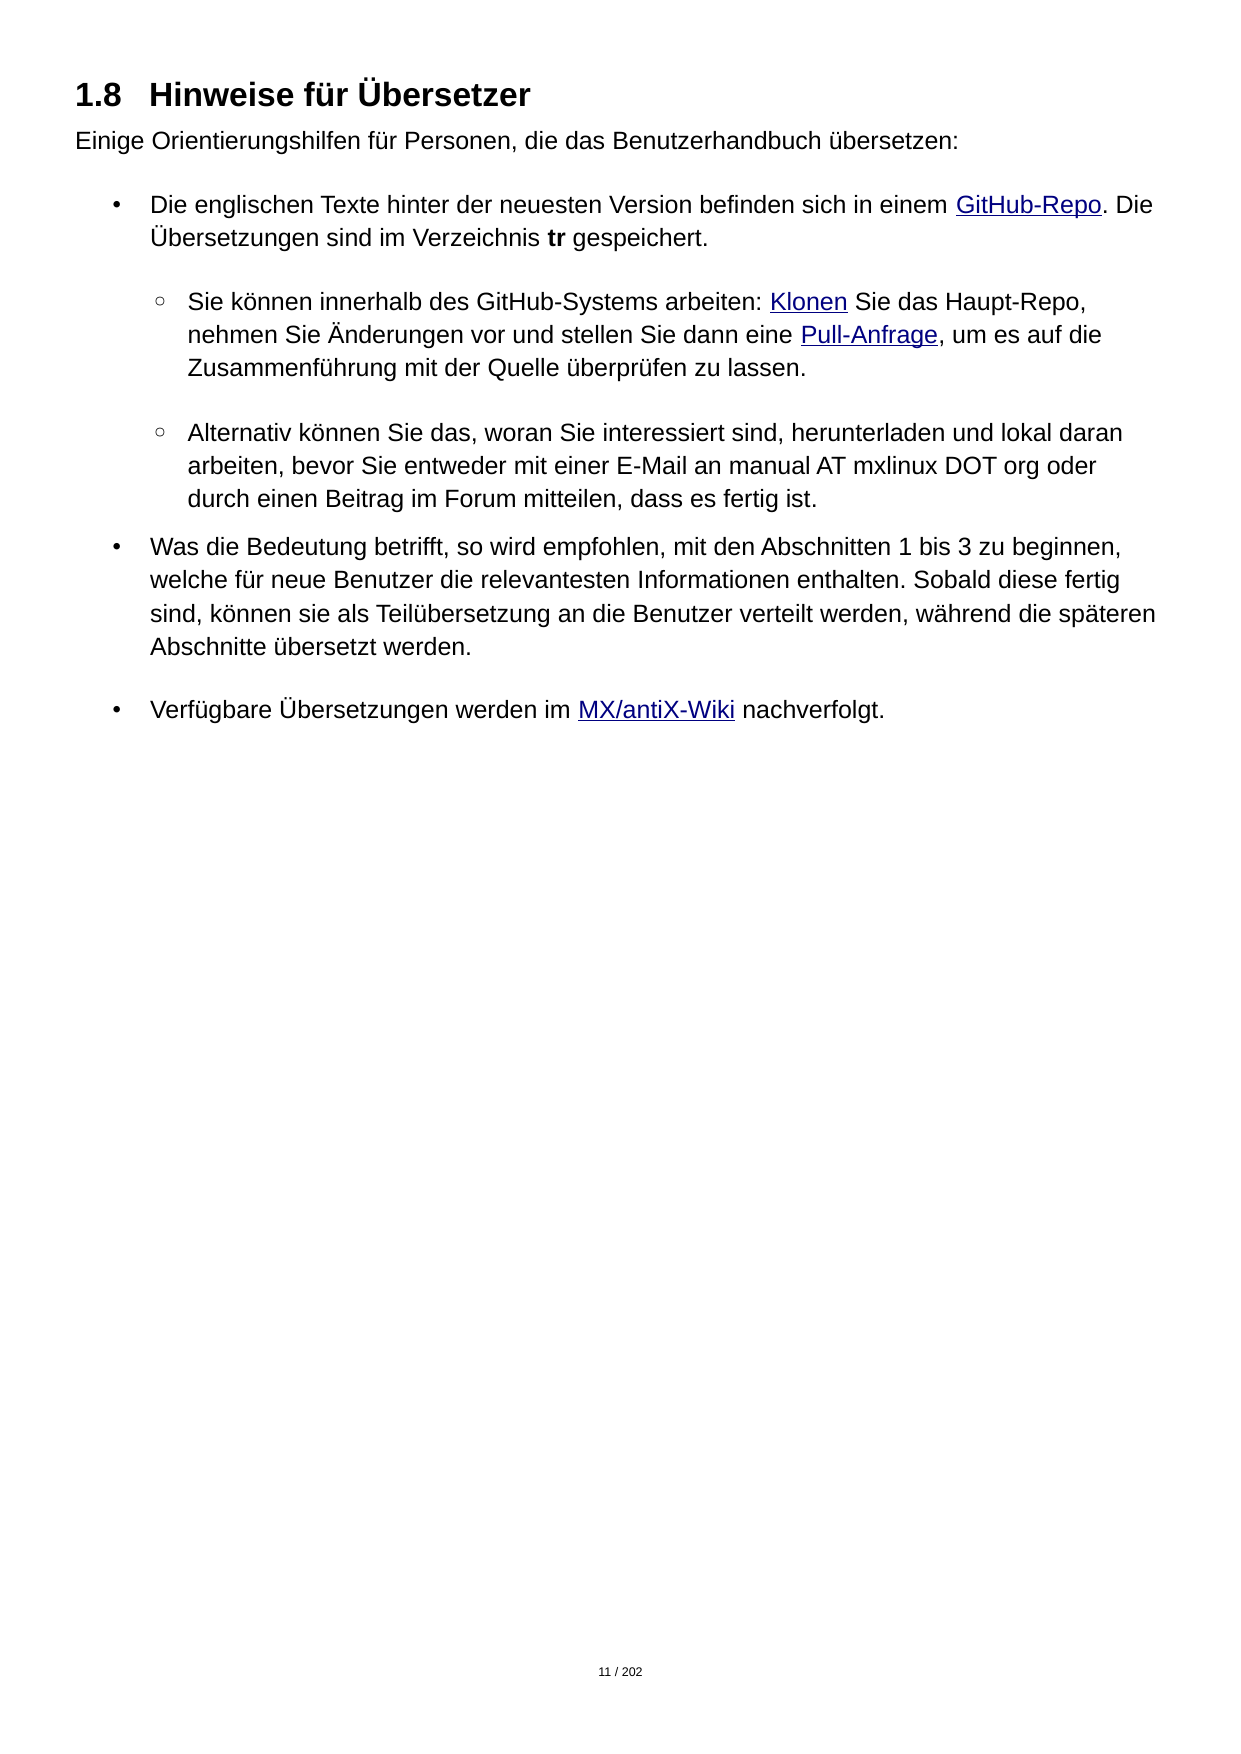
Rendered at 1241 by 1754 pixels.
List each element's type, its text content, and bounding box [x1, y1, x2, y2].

list Alternativ können Sie das, woran Sie interessiert sind, herunterladen und lokal daran arbeiten, bevor Sie entweder mit einer E-Mail an manual AT mxlinux DOT org oder durch einen Beitrag im Forum mitteilen, dass es fertig ist. [150, 418, 1166, 512]
list Die englischen Texte hinter der neuesten Version befinden sich in einem GitHub-Repo. Die Übersetzungen sind im Verzeichnis tr gespeichert. [112, 190, 1166, 252]
list Verfügbare Übersetzungen werden im MX/antiX-Wiki nachverfolgt. [112, 695, 1166, 724]
subtitle Hinweise für Übersetzer [75, 75, 1166, 114]
text Einige Orientierungshilfen für Personen, die das Benutzerhandbuch übersetzen: [75, 126, 1166, 155]
list Was die Bedeutung betrifft, so wird empfohlen, mit den Abschnitten 1 bis 3 zu beginnen, welche für neue Benutzer die relevantesten Informationen enthalten. Sobald diese fertig sind, können sie als Teilübersetzung an die Benutzer verteilt werden, während die späteren Abschnitte übersetzt werden. [112, 532, 1166, 660]
list Sie können innerhalb des GitHub-Systems arbeiten: Klonen Sie das Haupt-Repo, nehmen Sie Änderungen vor und stellen Sie dann eine Pull-Anfrage, um es auf die Zusammenführung mit der Quelle überprüfen zu lassen. [150, 287, 1166, 382]
